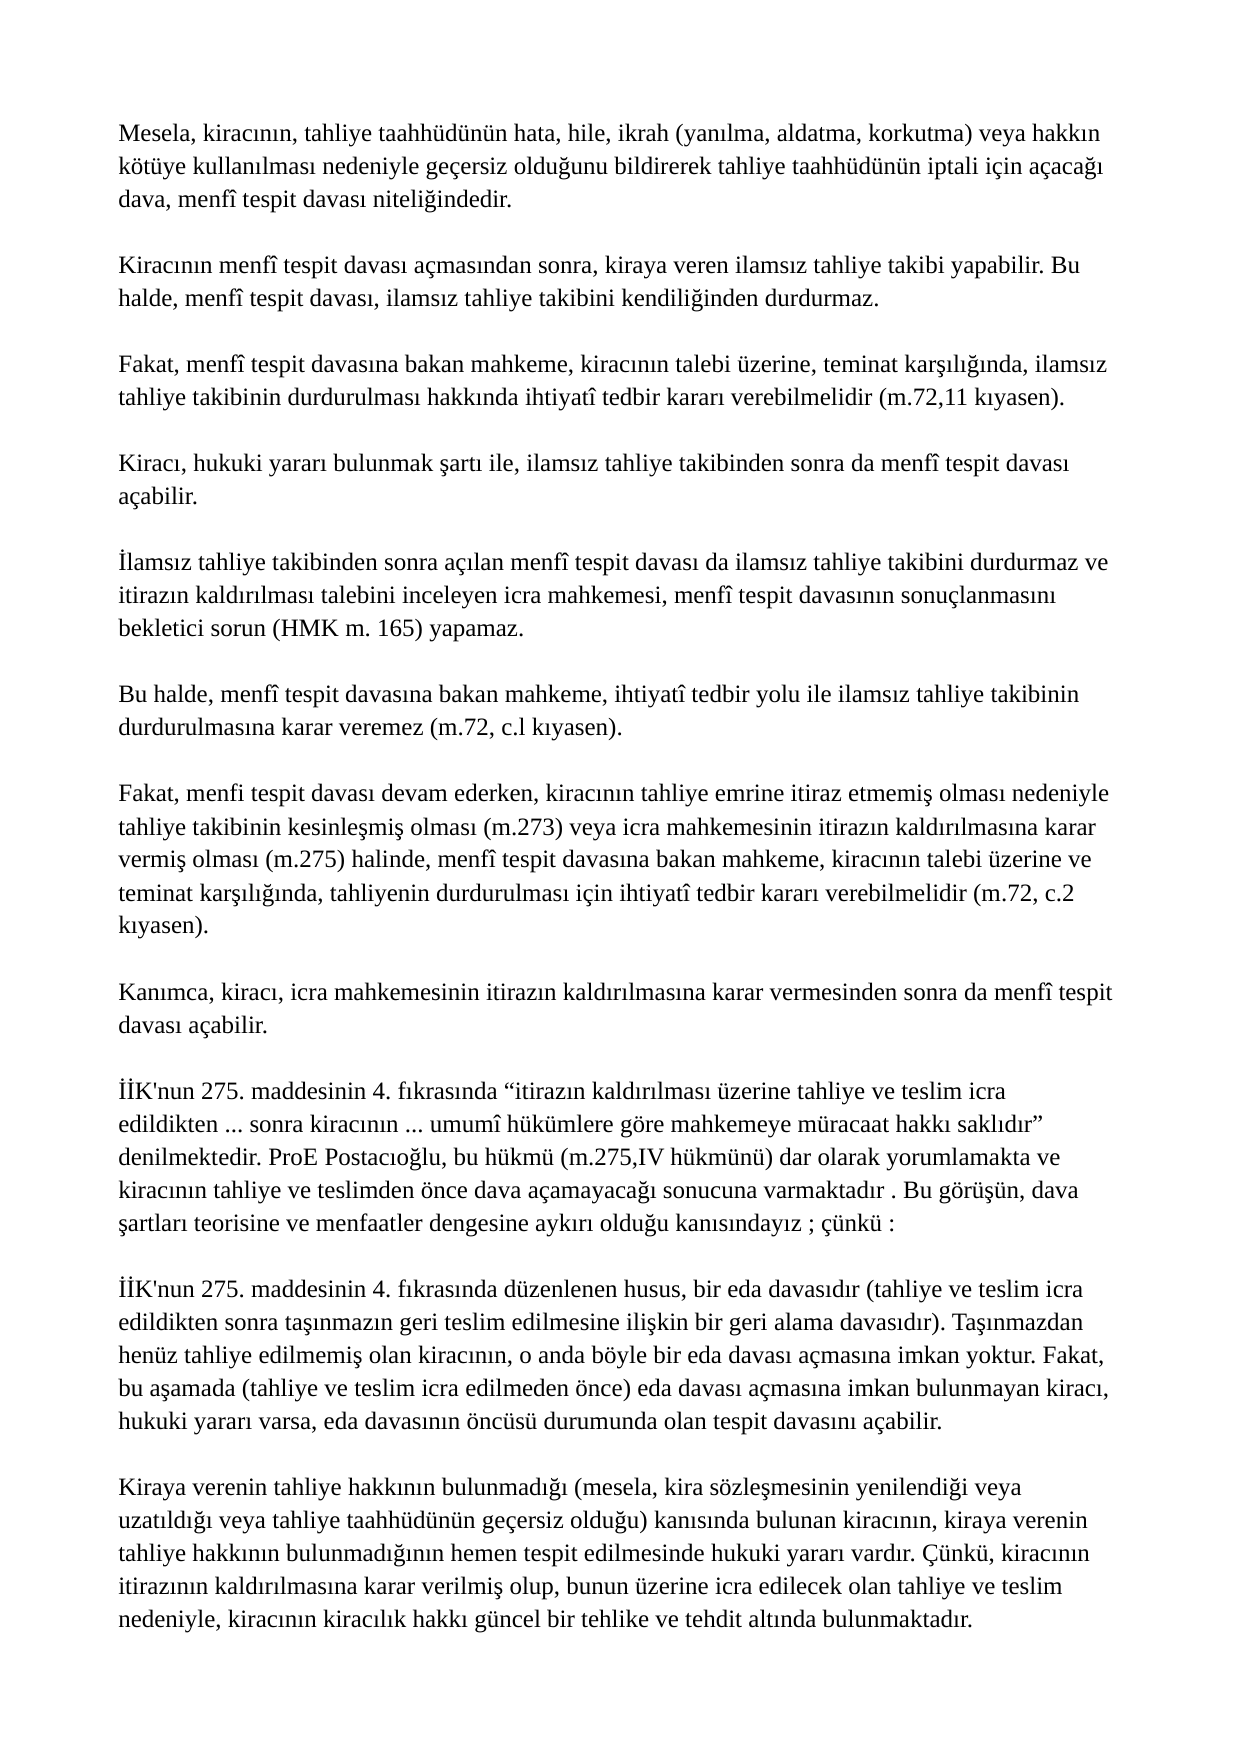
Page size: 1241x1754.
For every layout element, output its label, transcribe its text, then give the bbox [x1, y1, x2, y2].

text Mesela, kiracının, tahliye taahhüdünün hata, hile, ikrah (yanılma, aldatma, korkutma) veya hakkın kötüye kullanılması nedeniyle geçersiz olduğunu bildirerek tahliye taahhüdünün iptali için açacağı dava, menfî tespit davası niteliğindedir. Kiracının menfî tespit davası açmasından sonra, kiraya veren ilamsız tahliye takibi yapabilir. Bu halde, menfî tespit davası, ilamsız tahliye takibini kendiliğinden durdurmaz. Fakat, menfî tespit davasına bakan mahkeme, kiracının talebi üzerine, teminat karşılığında, ilamsız tahliye takibinin durdurulması hakkında ihtiyatî tedbir kararı verebilmelidir (m.72,11 kıyasen). Kiracı, hukuki yararı bulunmak şartı ile, ilamsız tahliye takibinden sonra da menfî tespit davası açabilir. İlamsız tahliye takibinden sonra açılan menfî tespit davası da ilamsız tahliye takibini durdurmaz ve itirazın kaldırılması talebini inceleyen icra mahkemesi, menfî tespit davasının sonuçlanmasını bekletici sorun (HMK m. 165) yapamaz. Bu halde, menfî tespit davasına bakan mahkeme, ihtiyatî tedbir yolu ile ilamsız tahliye takibinin durdurulmasına karar veremez (m.72, c.l kıyasen). Fakat, menfi tespit davası devam ederken, kiracının tahliye emrine itiraz etmemiş olması nedeniyle tahliye takibinin kesinleşmiş olması (m.273) veya icra mahkemesinin itirazın kaldırılmasına karar vermiş olması (m.275) halinde, menfî tespit davasına bakan mahkeme, kiracının talebi üzerine ve teminat karşılığında, tahliyenin durdurulması için ihtiyatî tedbir kararı verebilmelidir (m.72, c.2 kıyasen). Kanımca, kiracı, icra mahkemesinin itirazın kaldırılmasına karar vermesinden sonra da menfî tespit davası açabilir. İİK'nun 275. maddesinin 4. fıkrasında “itirazın kaldırılması üzerine tahliye ve teslim icra edildikten ... sonra kiracının ... umumî hükümlere göre mahkemeye müracaat hakkı saklıdır” denilmektedir. ProE Postacıoğlu, bu hükmü (m.275,IV hükmünü) dar olarak yorumlamakta ve kiracının tahliye ve teslimden önce dava açamayacağı sonucuna varmaktadır . Bu görüşün, dava şartları teorisine ve menfaatler dengesine aykırı olduğu kanısındayız ; çünkü : İİK'nun 275. maddesinin 4. fıkrasında düzenlenen husus, bir eda davasıdır (tahliye ve teslim icra edildikten sonra taşınmazın geri teslim edilmesine ilişkin bir geri alama davasıdır). Taşınmazdan henüz tahliye edilmemiş olan kiracının, o anda böyle bir eda davası açmasına imkan yoktur. Fakat, bu aşamada (tahliye ve teslim icra edilmeden önce) eda davası açmasına imkan bulunmayan kiracı, hukuki yararı varsa, eda davasının öncüsü durumunda olan tespit davasını açabilir. Kiraya verenin tahliye hakkının bulunmadığı (mesela, kira sözleşmesinin yenilendiği veya uzatıldığı veya tahliye taahhüdünün geçersiz olduğu) kanısında bulunan kiracının, kiraya verenin tahliye hakkının bulunmadığının hemen tespit edilmesinde hukuki yararı vardır. Çünkü, kiracının itirazının kaldırılmasına karar verilmiş olup, bunun üzerine icra edilecek olan tahliye ve teslim nedeniyle, kiracının kiracılık hakkı güncel bir tehlike ve tehdit altında bulunmaktadır. [118, 118, 1122, 1633]
